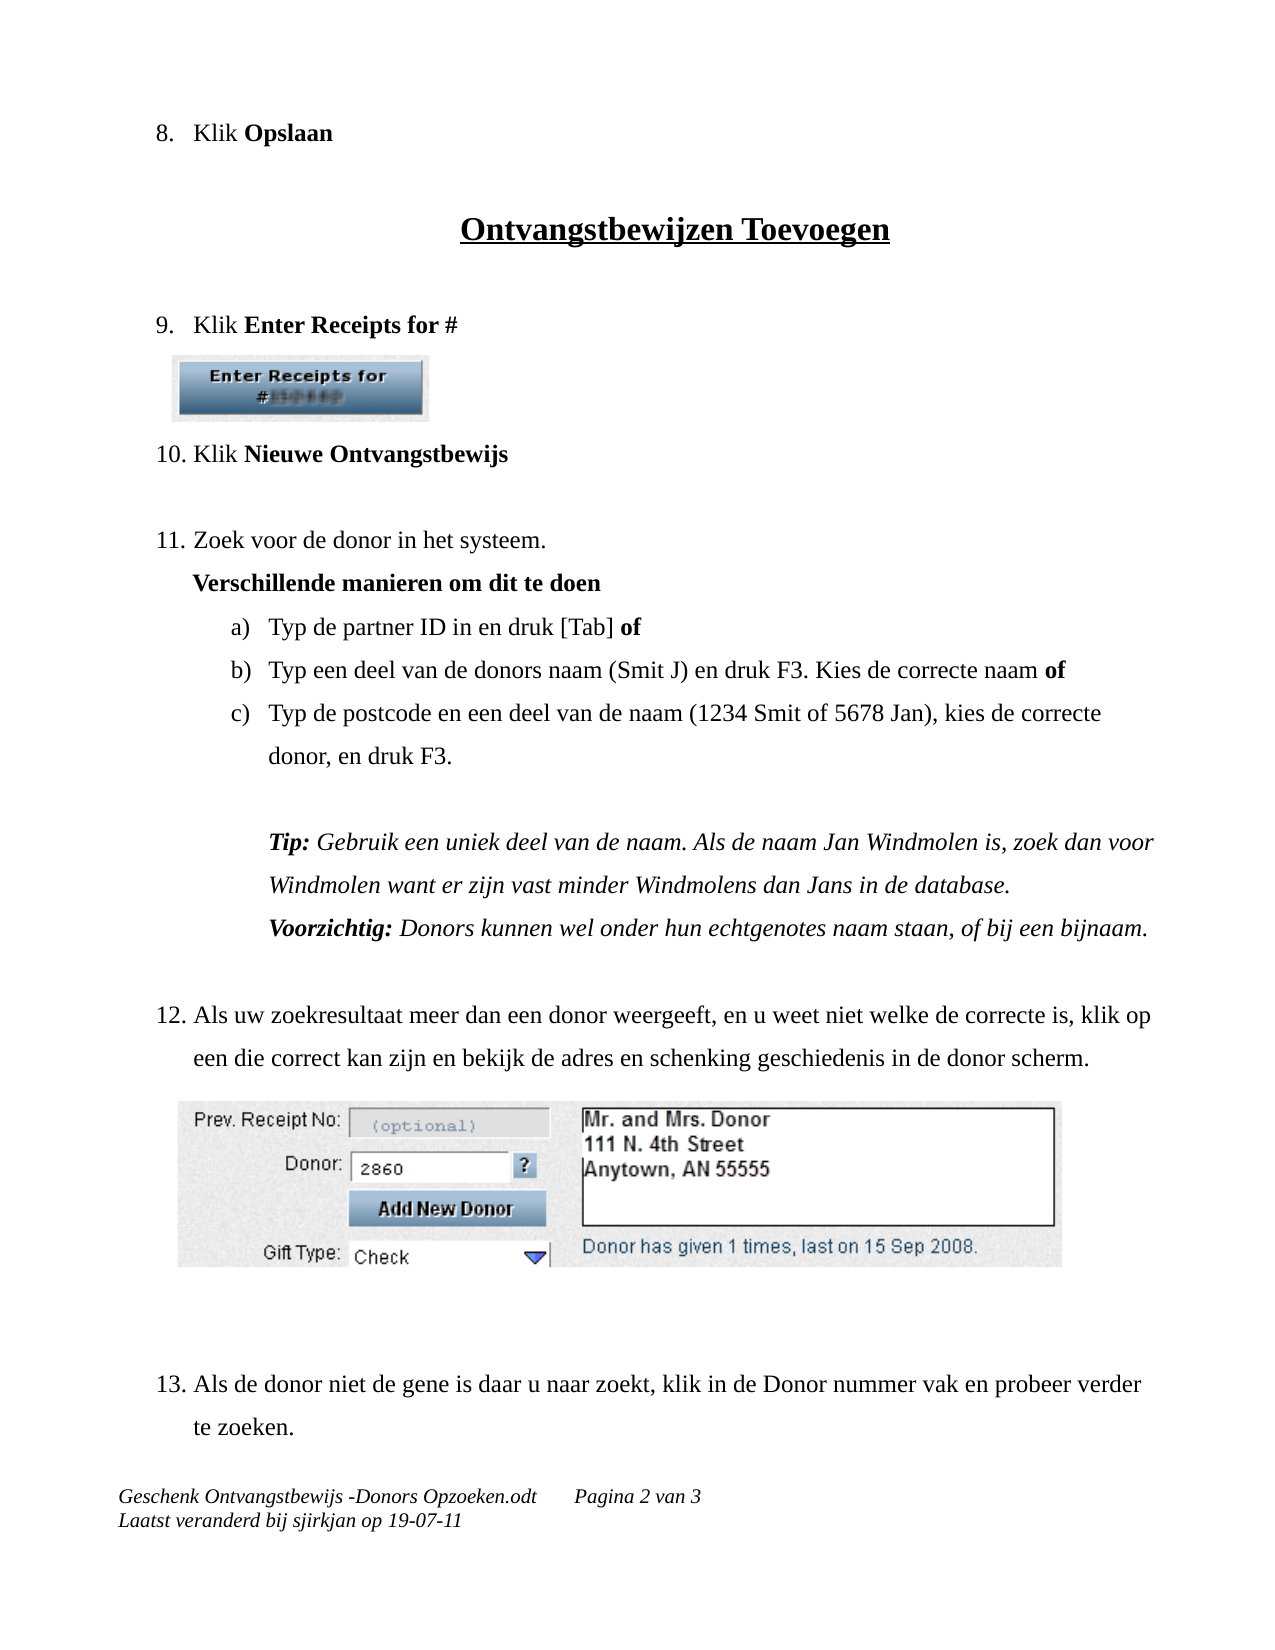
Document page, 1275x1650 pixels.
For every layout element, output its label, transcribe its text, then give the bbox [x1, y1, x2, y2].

list Typ de postcode en een deel van de naam (1234 Smit of 5678 Jan), kies de correcte donor, en druk F3. [231, 698, 1157, 770]
list Klik Enter Receipts for # [156, 310, 1157, 338]
list Zoek voor de donor in het systeem. [156, 525, 1157, 554]
list Klik Nieuwe Ontvangstbewijs [156, 439, 1157, 468]
list Ontvangstbewijzen Toevoegen [156, 161, 1157, 247]
list Als de donor niet de gene is daar u naar zoekt, klik in de Donor nummer vak en probeer verder te zoeken. [156, 1369, 1157, 1441]
list Typ een deel van de donors naam (Smit J) en druk F3. Kies de correcte naam of [231, 655, 1157, 683]
picture [171, 355, 430, 422]
list Voorzichtig: Donors kunnen wel onder hun echtgenotes naam staan, of bij een bijnaam. [231, 913, 1157, 942]
list Tip: Gebruik een uniek deel van de naam. Als de naam Jan Windmolen is, zoek dan voor Windmolen want er zijn vast minder Windmolens dan Jans in de database. [231, 827, 1157, 899]
list Klik Opslaan [156, 118, 1157, 147]
list Als uw zoekresultaat meer dan een donor weergeeft, en u weet niet welke de correcte is, klik op een die correct kan zijn en bekijk de adres en schenking geschiedenis in de donor scherm. [156, 1000, 1157, 1072]
text Verschillende manieren om dit te doen [118, 568, 1157, 597]
picture [177, 1101, 1063, 1269]
list Typ de partner ID in en druk [Tab] of [231, 612, 1157, 640]
